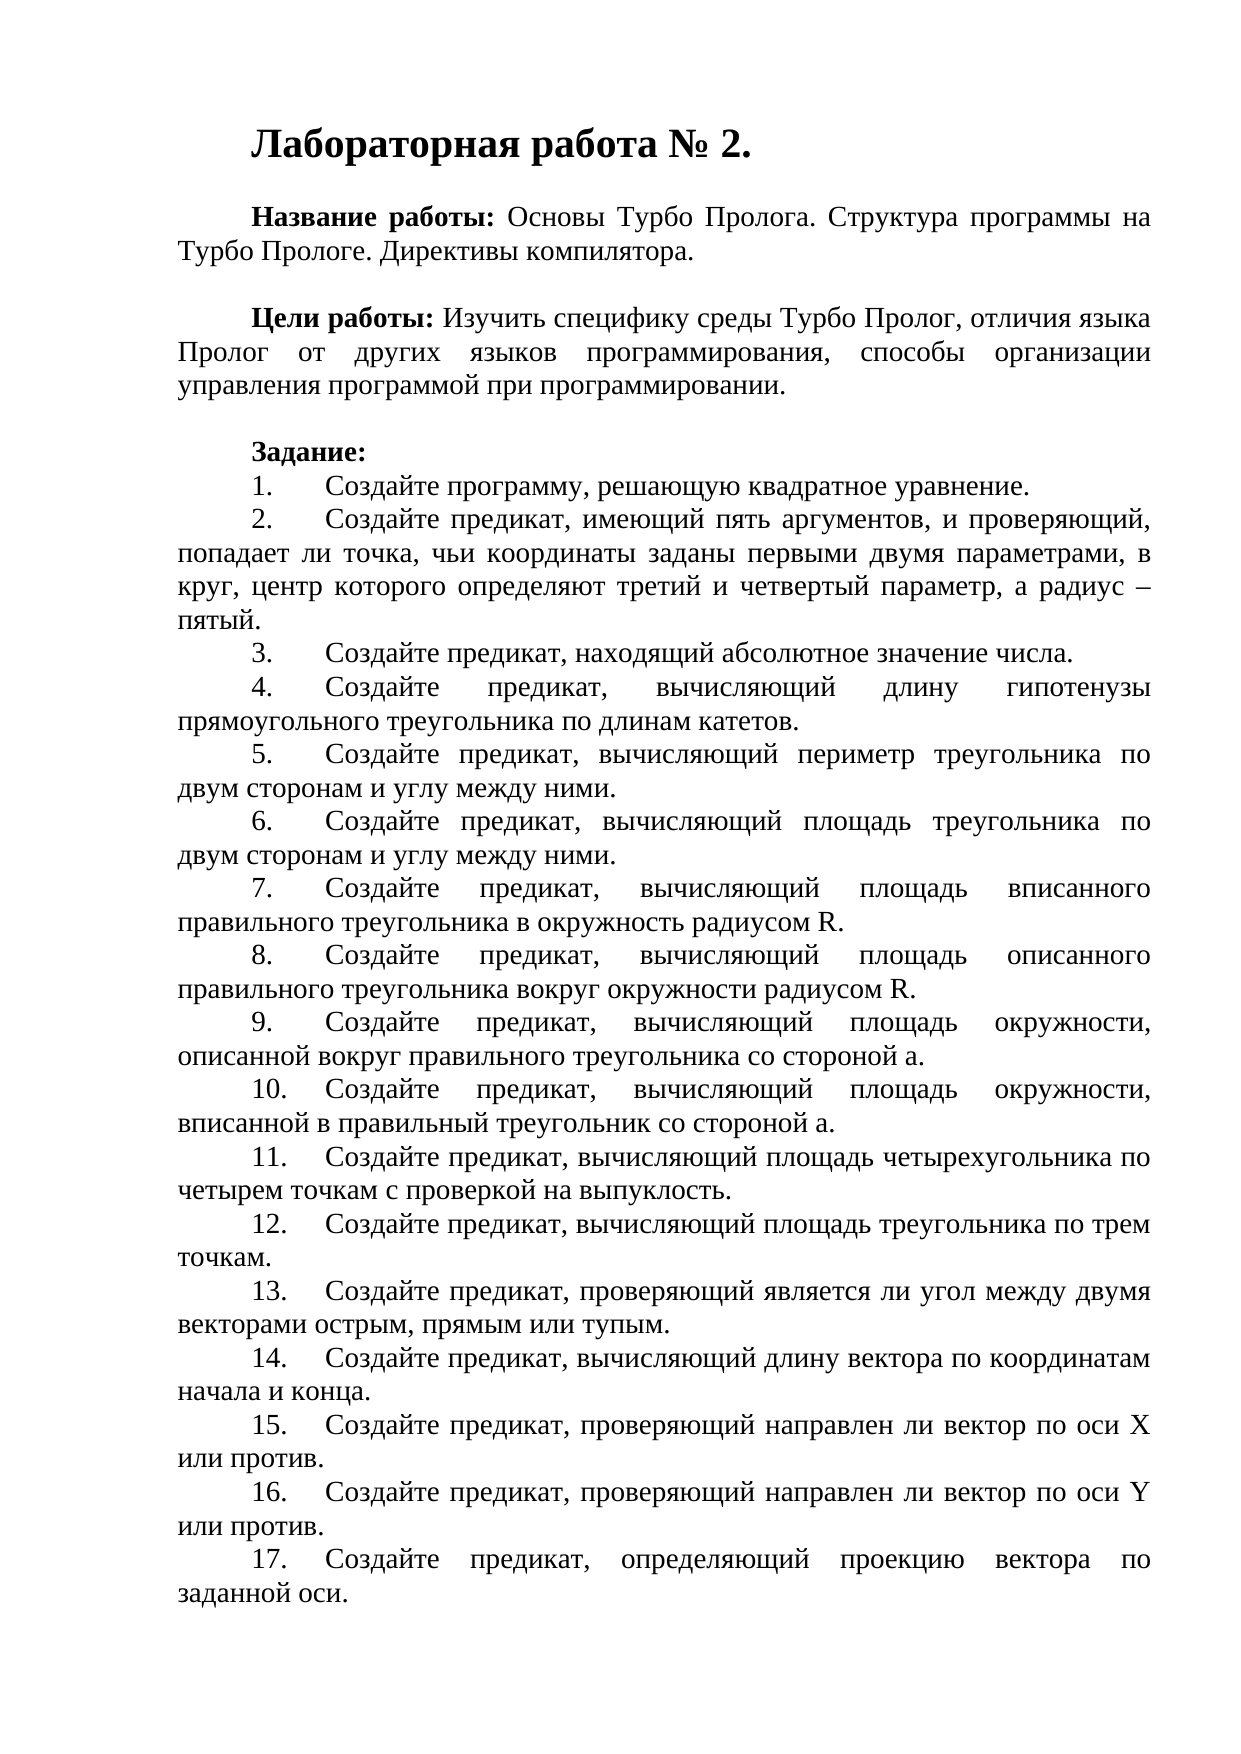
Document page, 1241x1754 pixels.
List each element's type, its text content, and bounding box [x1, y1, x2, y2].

list Создайте предикат, вычисляющий площадь окружности, описанной вокруг правильного треугольника со стороной а. [177, 1004, 1152, 1072]
list Создайте предикат, вычисляющий площадь четырехугольника по четырем точкам с проверкой на выпуклость. [177, 1139, 1152, 1206]
list Создайте предикат, находящий абсолютное значение числа. [177, 636, 1152, 669]
text Название работы: Основы Турбо Пролога. Структура программы на Турбо Прологе. Директивы компилятора. [177, 199, 1152, 267]
text Лабораторная работа № 2. [177, 118, 1152, 166]
list Создайте предикат, проверяющий направлен ли вектор по оси Y или против. [177, 1474, 1152, 1541]
list Создайте предикат, вычисляющий площадь описанного правильного треугольника вокруг окружности радиусом R. [177, 937, 1152, 1004]
list Создайте предикат, вычисляющий периметр треугольника по двум сторонам и углу между ними. [177, 736, 1152, 803]
list Создайте предикат, вычисляющий площадь окружности, вписанной в правильный треугольник со стороной а. [177, 1072, 1152, 1139]
list Создайте предикат, вычисляющий длину гипотенузы прямоугольного треугольника по длинам катетов. [177, 669, 1152, 736]
list Создайте предикат, вычисляющий площадь треугольника по трем точкам. [177, 1206, 1152, 1273]
list Создайте предикат, вычисляющий длину вектора по координатам начала и конца. [177, 1340, 1152, 1407]
text Цели работы: Изучить специфику среды Турбо Пролог, отличия языка Пролог от других языков программирования, способы организации управления программой при программировании. [177, 300, 1152, 401]
list Создайте предикат, вычисляющий площадь вписанного правильного треугольника в окружность радиусом R. [177, 870, 1152, 937]
list Создайте предикат, определяющий проекцию вектора по заданной оси. [177, 1541, 1152, 1608]
list Создайте предикат, проверяющий направлен ли вектор по оси Х или против. [177, 1407, 1152, 1474]
list Создайте предикат, имеющий пять аргументов, и проверяющий, попадает ли точка, чьи координаты заданы первыми двумя параметрами, в круг, центр которого определяют третий и четвертый параметр, а радиус – пятый. [177, 501, 1152, 636]
text Задание: [177, 434, 1152, 468]
list Создайте предикат, вычисляющий площадь треугольника по двум сторонам и углу между ними. [177, 803, 1152, 870]
list Создайте программу, решающую квадратное уравнение. [177, 468, 1152, 501]
list Создайте предикат, проверяющий является ли угол между двумя векторами острым, прямым или тупым. [177, 1273, 1152, 1340]
